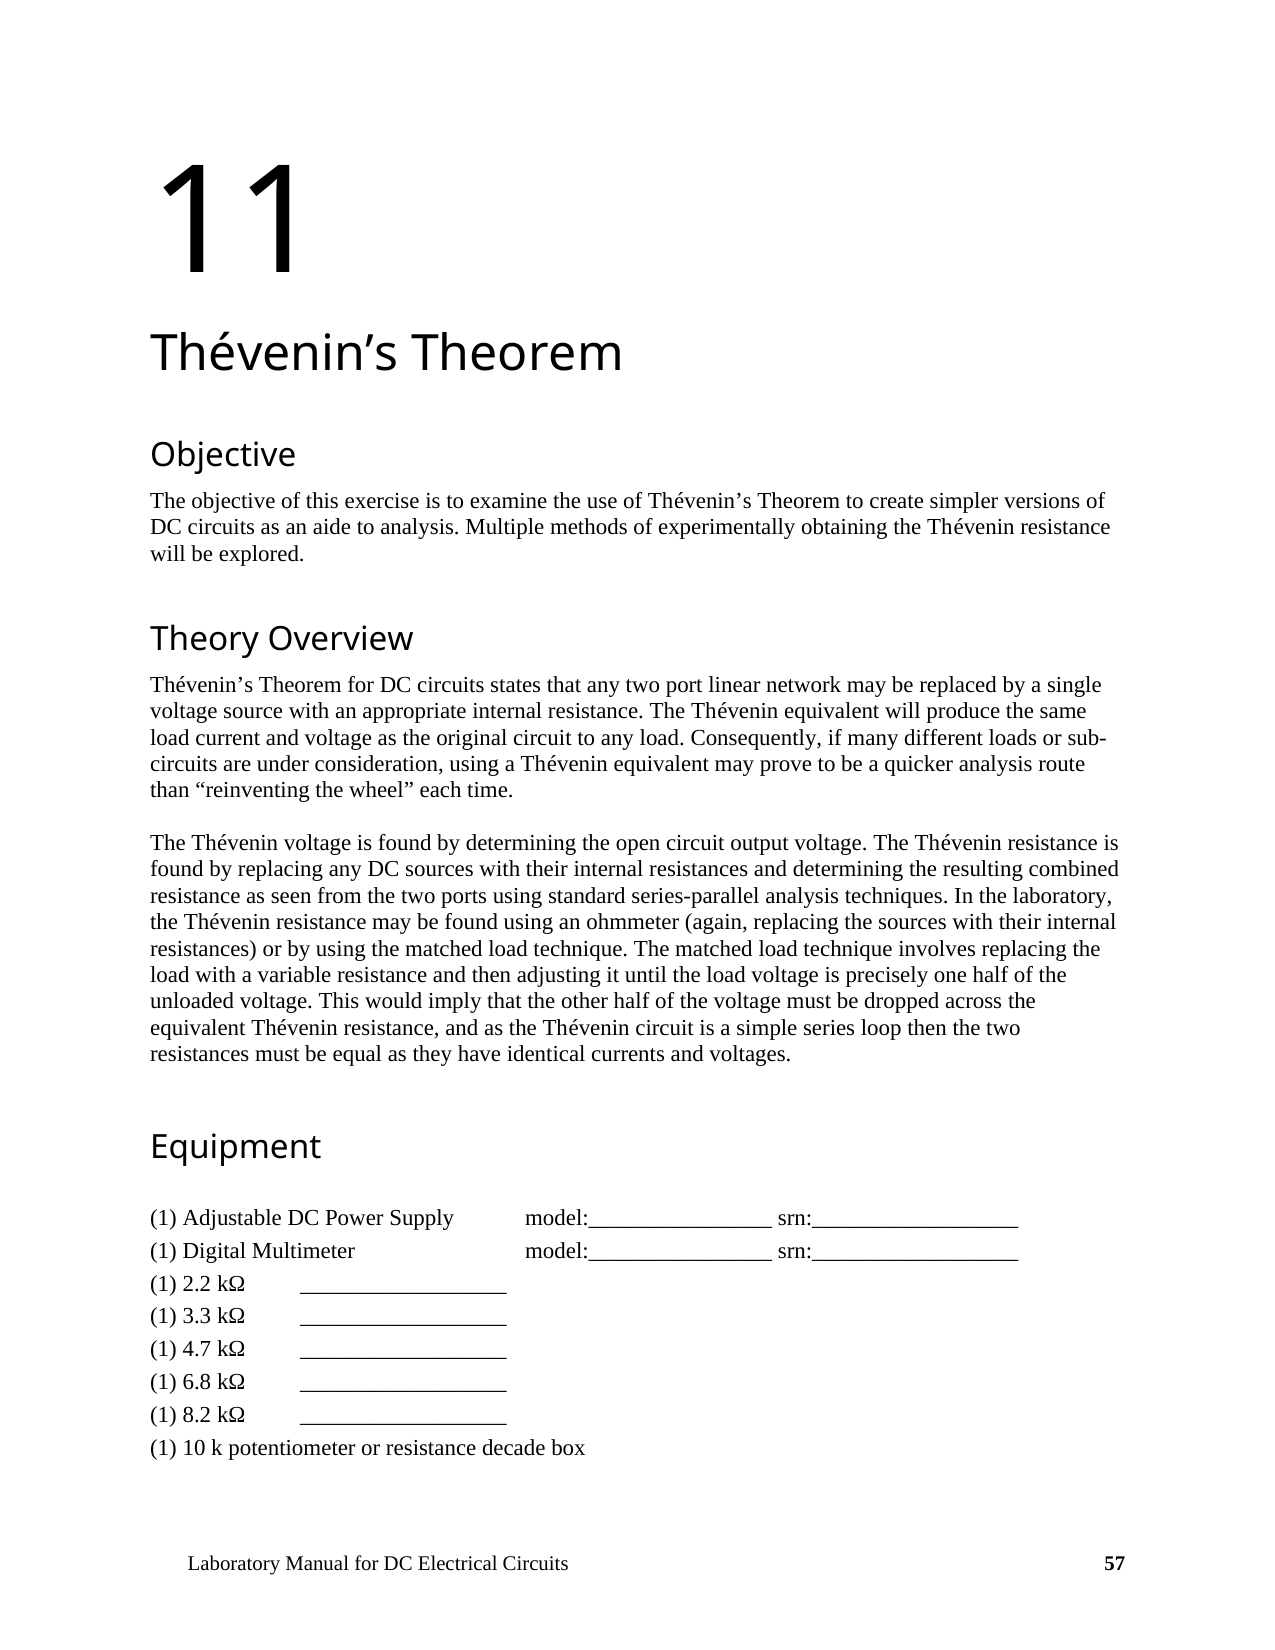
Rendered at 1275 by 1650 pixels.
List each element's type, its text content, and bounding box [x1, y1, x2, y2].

text (1) 10 k potentiometer or resistance decade box [150, 1434, 1125, 1461]
subtitle Theory Overview [150, 614, 1125, 660]
text (1) Digital Multimeter model:________________ srn:__________________ [150, 1237, 1125, 1263]
subtitle The objective of this exercise is to examine the use of Thévenin’s Theorem to create simpler versions of DC circuits as an aide to analysis. Multiple methods of experimentally obtaining the Thévenin resistance will be explored. [150, 487, 1125, 566]
text (1) 3.3 kΩ __________________ [150, 1303, 1125, 1329]
text Thévenin’s Theorem for DC circuits states that any two port linear network may be replaced by a single voltage source with an appropriate internal resistance. The Thévenin equivalent will produce the same load current and voltage as the original circuit to any load. Consequently, if many different loads or sub-circuits are under consideration, using a Thévenin equivalent may prove to be a quicker analysis route than “reinventing the wheel” each time. [150, 671, 1125, 803]
text (1) Adjustable DC Power Supply model:________________ srn:__________________ [150, 1204, 1125, 1230]
text (1) 4.7 kΩ __________________ [150, 1336, 1125, 1362]
title 11 [150, 112, 1125, 317]
subtitle Equipment [150, 1123, 1125, 1168]
subtitle Objective [150, 430, 1125, 476]
text (1) 8.2 kΩ __________________ [150, 1401, 1125, 1428]
text (1) 6.8 kΩ __________________ [150, 1368, 1125, 1395]
title Thévenin’s Theorem [150, 317, 1125, 385]
text (1) 2.2 kΩ __________________ [150, 1270, 1125, 1296]
text The Thévenin voltage is found by determining the open circuit output voltage. The Thévenin resistance is found by replacing any DC sources with their internal resistances and determining the resulting combined resistance as seen from the two ports using standard series-parallel analysis techniques. In the laboratory, the Thévenin resistance may be found using an ohmmeter (again, replacing the sources with their internal resistances) or by using the matched load technique. The matched load technique involves replacing the load with a variable resistance and then adjusting it until the load voltage is precisely one half of the unloaded voltage. This would imply that the other half of the voltage must be dropped across the equivalent Thévenin resistance, and as the Thévenin circuit is a simple series loop then the two resistances must be equal as they have identical currents and voltages. [150, 829, 1125, 1066]
